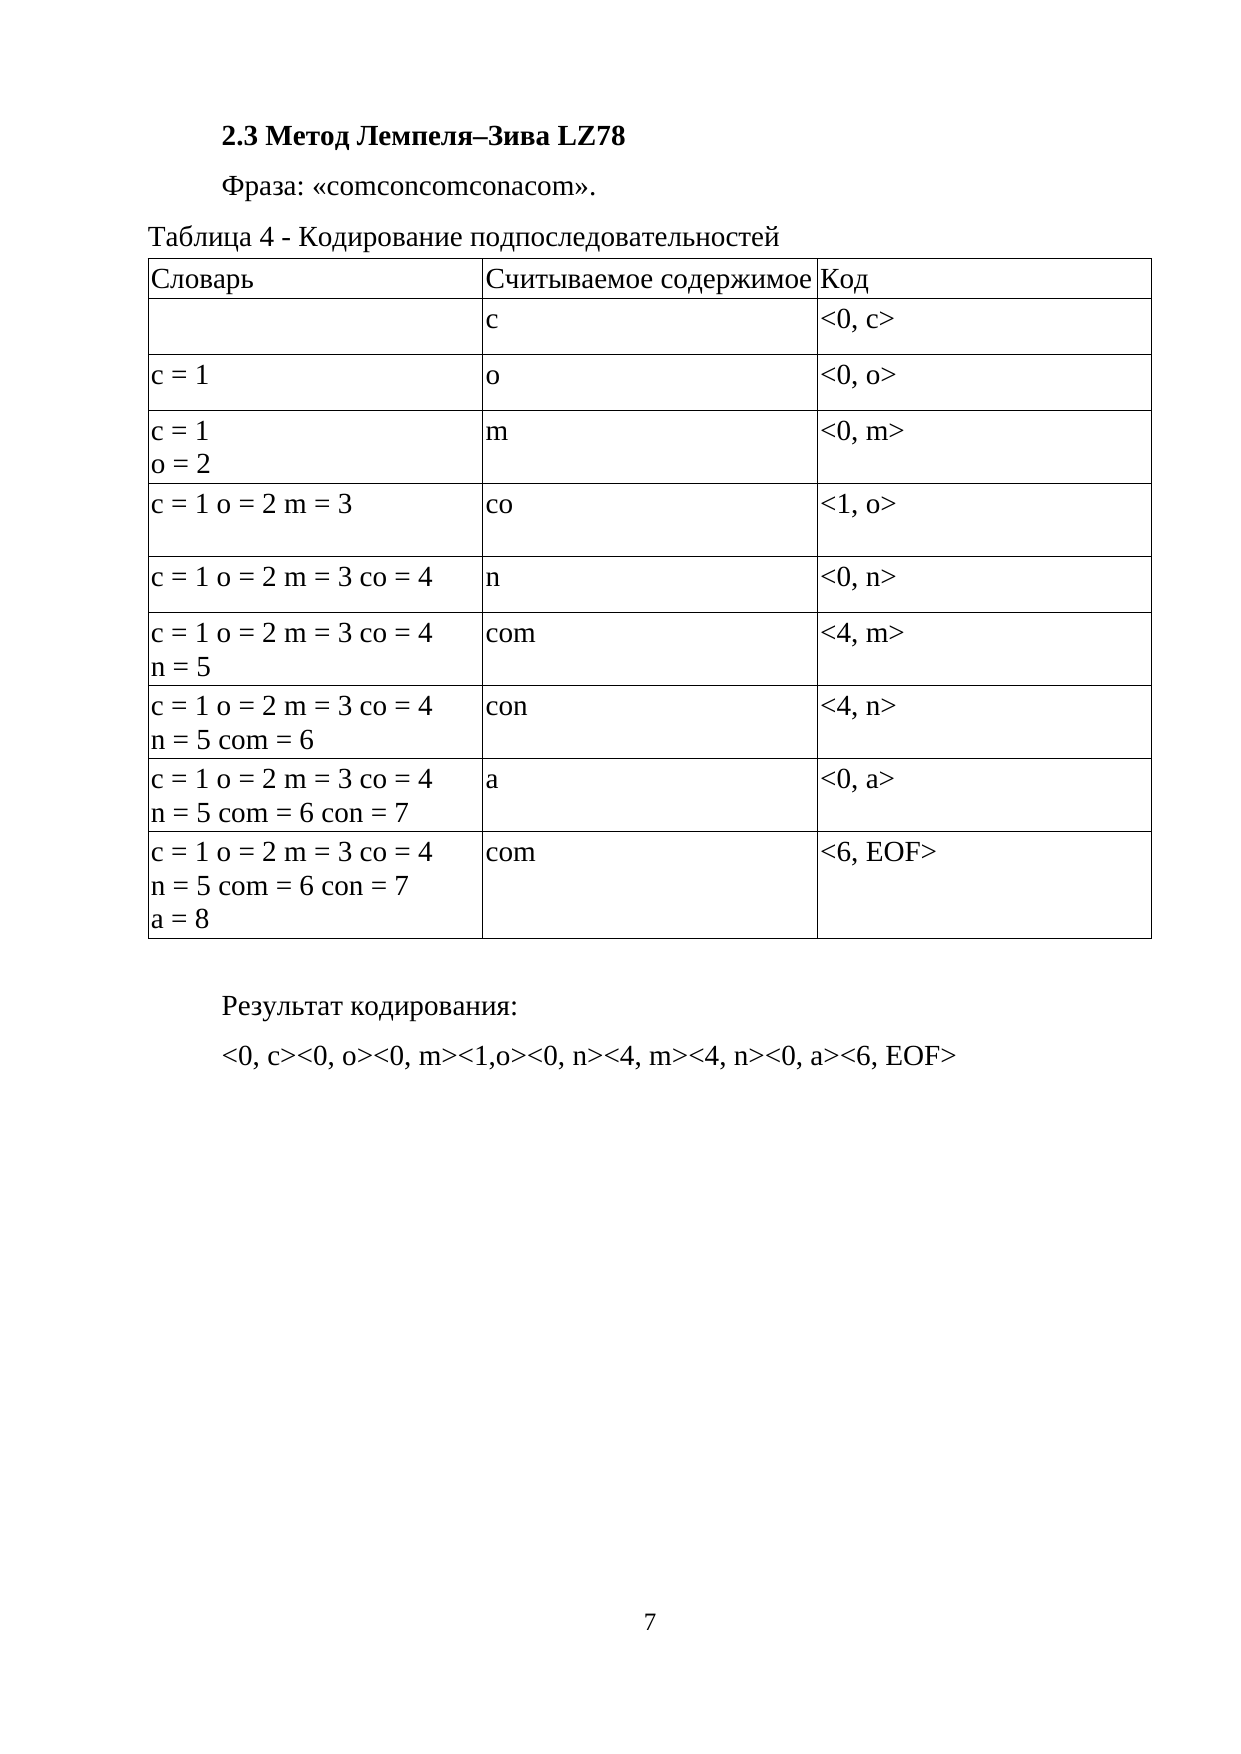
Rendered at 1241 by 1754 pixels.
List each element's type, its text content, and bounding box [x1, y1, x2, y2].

table_cell com [483, 832, 817, 938]
table_header Словарь [149, 259, 482, 298]
table_cell <0, m> [818, 411, 1151, 483]
table_cell n [483, 557, 817, 612]
text Фраза: «comconcomconacom». [148, 168, 1152, 202]
table_cell c = 1 o = 2 m = 3 co = 4 n = 5 com = 6 con = 7 [149, 759, 482, 831]
table_cell <0, c> [818, 299, 1151, 354]
table_header Код [818, 259, 1151, 298]
table_cell m [483, 411, 817, 483]
table_cell <1, o> [818, 484, 1151, 556]
text <0, c><0, o><0, m><1,o><0, n><4, m><4, n><0, a><6, EOF> [148, 1038, 1152, 1072]
table_cell c = 1 o = 2 m = 3 co = 4 n = 5 com = 6 [149, 686, 482, 758]
table_cell c = 1 o = 2 m = 3 [149, 484, 482, 556]
table_cell [149, 299, 482, 354]
table_cell <0, a> [818, 759, 1151, 831]
table_cell c [483, 299, 817, 354]
table_cell co [483, 484, 817, 556]
table_cell <4, m> [818, 613, 1151, 685]
text Таблица 4 - Кодирование подпоследовательностей [148, 219, 1152, 252]
table_cell <6, EOF> [818, 832, 1151, 938]
table_cell c = 1 o = 2 m = 3 co = 4 [149, 557, 482, 612]
table_cell o [483, 355, 817, 410]
text Результат кодирования: [148, 988, 1152, 1022]
table_cell c = 1 o = 2 [149, 411, 482, 483]
table_cell <0, n> [818, 557, 1151, 612]
table_header Считываемое содержимое [483, 259, 817, 298]
table_cell <0, o> [818, 355, 1151, 410]
table_cell c = 1 o = 2 m = 3 co = 4 n = 5 [149, 613, 482, 685]
table_cell c = 1 [149, 355, 482, 410]
table_cell a [483, 759, 817, 831]
table_cell c = 1 o = 2 m = 3 co = 4 n = 5 com = 6 con = 7 a = 8 [149, 832, 482, 938]
table_cell <4, n> [818, 686, 1151, 758]
text 2.3 Метод Лемпеля–Зива LZ78 [148, 118, 1152, 152]
table_cell com [483, 613, 817, 685]
table_cell con [483, 686, 817, 758]
